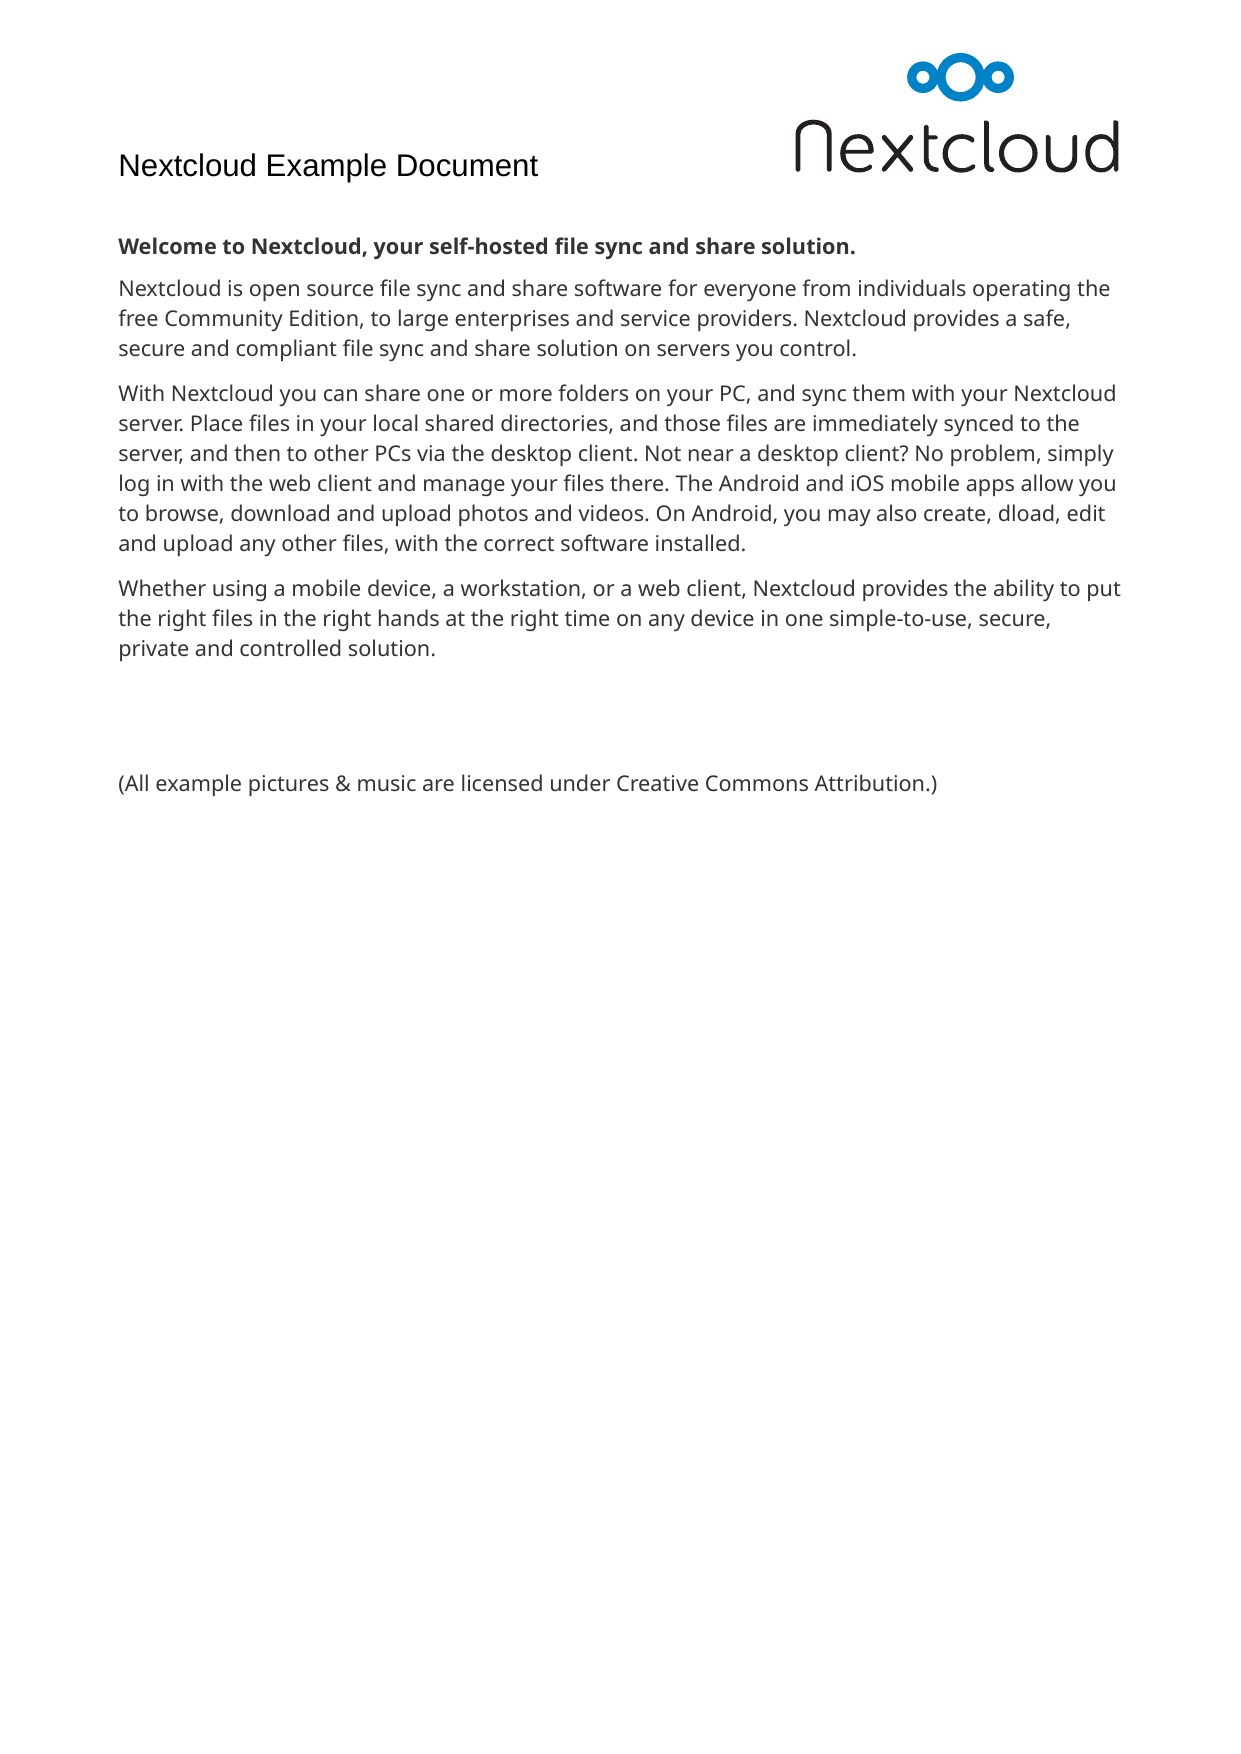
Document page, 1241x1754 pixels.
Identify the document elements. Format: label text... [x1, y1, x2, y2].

text With Nextcloud you can share one or more folders on your PC, and sync them with your Nextcloud server. Place files in your local shared directories, and those files are immediately synced to the server, and then to other PCs via the desktop client. Not near a desktop client? No problem, simply log in with the web client and manage your files there. The Android and iOS mobile apps allow you to browse, download and upload photos and videos. On Android, you may also create, dload, edit and upload any other files, with the correct software installed. [118, 378, 1122, 558]
text (All example pictures & music are licensed under Creative Commons Attribution.) [118, 768, 1122, 798]
text Nextcloud is open source file sync and share software for everyone from individuals operating the free Community Edition, to large enterprises and service providers. Nextcloud provides a safe, secure and compliant file sync and share solution on servers you control. [118, 273, 1122, 363]
text Whether using a mobile device, a workstation, or a web client, Nextcloud provides the ability to put the right files in the right hands at the right time on any device in one simple-to-use, secure, private and controlled solution. [118, 573, 1122, 663]
text Nextcloud Example Document [118, 147, 1122, 183]
text Welcome to Nextcloud, your self-hosted file sync and share solution. [118, 231, 1122, 261]
